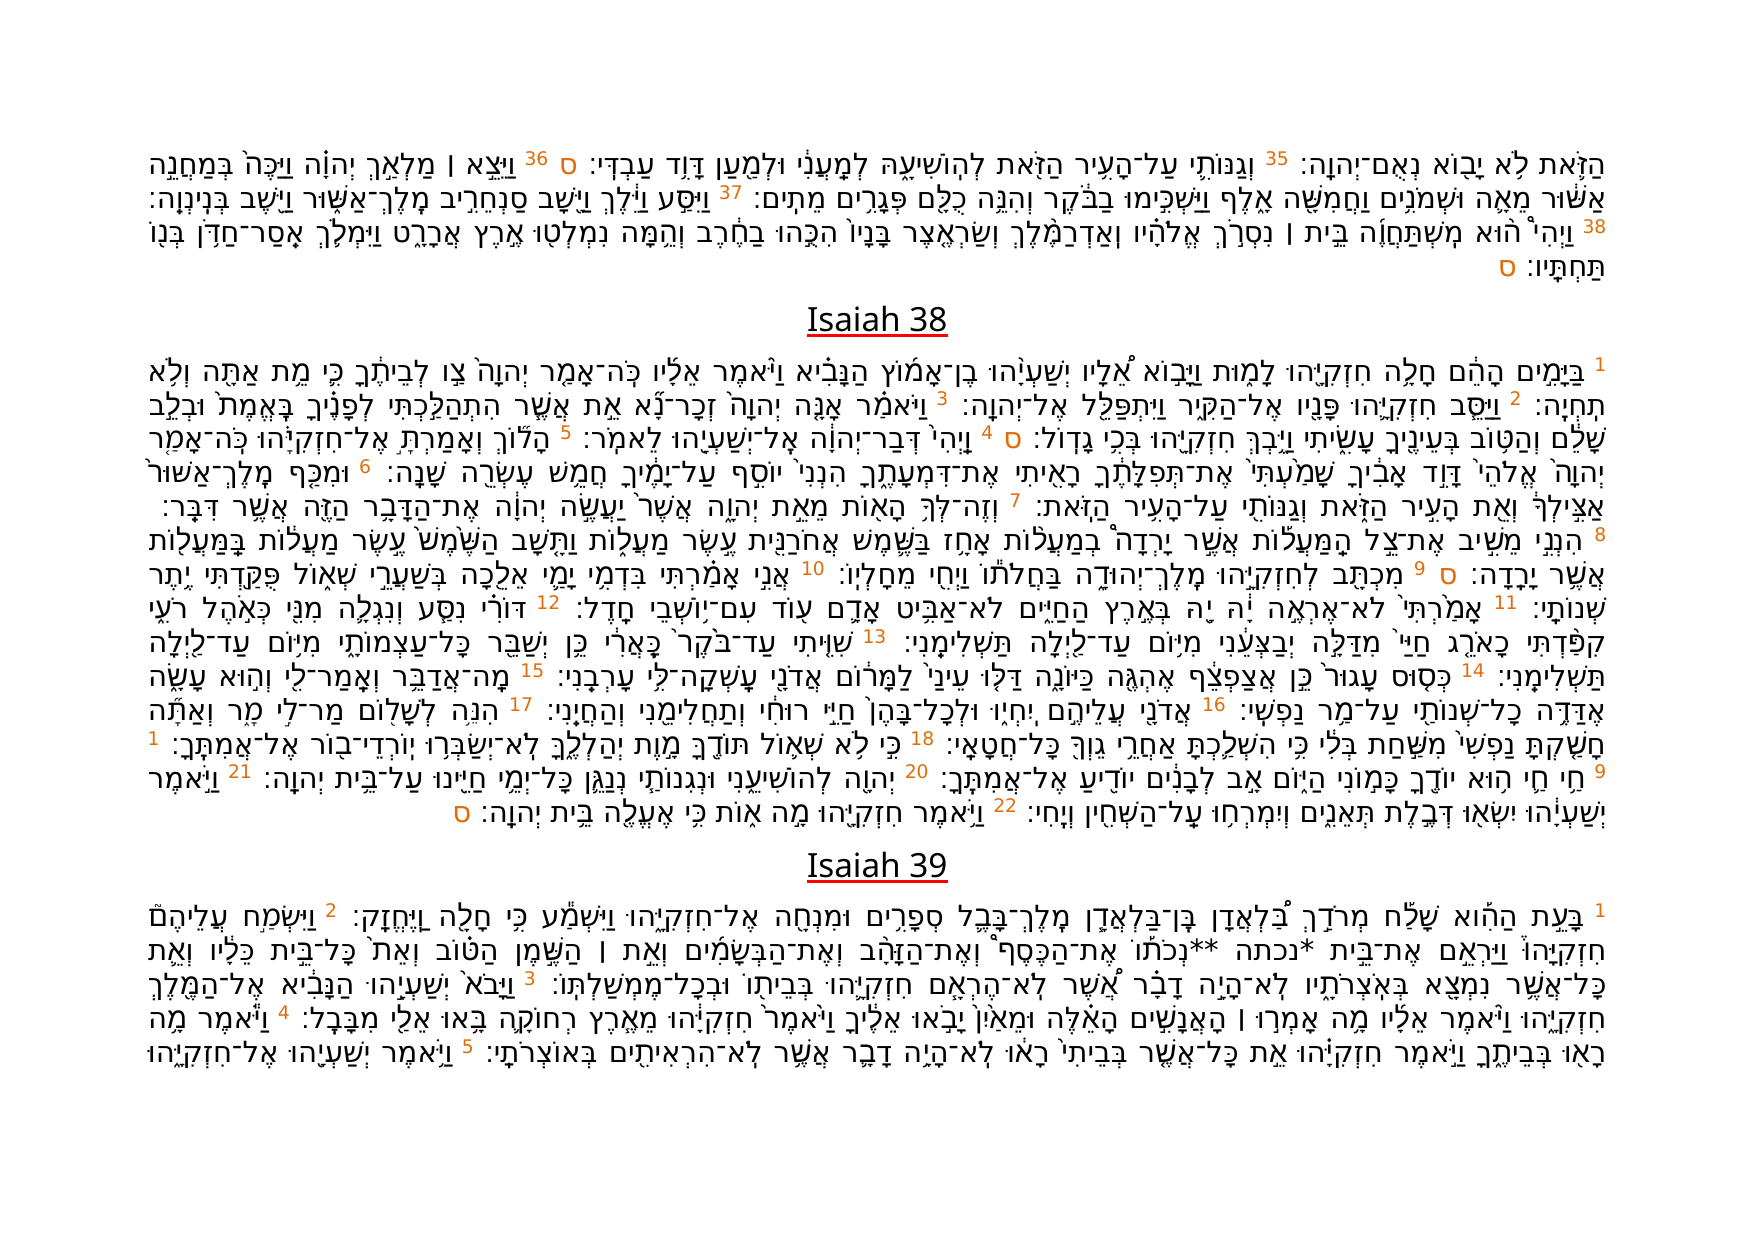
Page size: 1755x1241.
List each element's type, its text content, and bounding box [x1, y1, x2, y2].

text Isaiah 38 [148, 296, 1606, 341]
text 1 בַּיָּמִ֣ים הָהֵ֔ם חָלָ֥ה חִזְקִיָּ֖הוּ לָמ֑וּת וַיָּב֣וֹא אֵ֠לָיו יְשַׁעְיָ֨הוּ בֶן־אָמ֜וֹץ הַנָּבִ֗יא וַיֹּ֨אמֶר אֵלָ֜יו כֹּֽה־אָמַ֤ר יְהוָה֙ צַ֣ו לְבֵיתֶ֔ךָ כִּ֛י מֵ֥ת אַתָּ֖ה וְלֹ֥א תִֽחְיֶֽה׃ ‬‬‬‬‬2 וַיַּסֵּ֧ב חִזְקִיָּ֛הוּ פָּנָ֖יו אֶל־הַקִּ֑יר וַיִּתְפַּלֵּ֖ל אֶל־יְהוָֽה׃ ‬‬‬3 וַיֹּאמַ֗ר אָנָּ֤ה יְהוָה֙ זְכָר־נָ֞א אֵ֣ת אֲשֶׁ֧ר הִתְהַלַּ֣כְתִּי לְפָנֶ֗יךָ בֶּֽאֱמֶת֙ וּבְלֵ֣ב שָׁלֵ֔ם וְהַטּ֥וֹב בְּעֵינֶ֖יךָ עָשִׂ֑יתִי וַיֵּ֥בְךְּ חִזְקִיָּ֖הוּ בְּכִ֥י גָדֽוֹל׃ ס ‬‬‬4 וַֽיְהִי֙ דְּבַר־יְהוָ֔ה אֶֽל־יְשַׁעְיָ֖הוּ לֵאמֹֽר׃ ‬‬‬5 הָל֞וֹךְ וְאָמַרְתָּ֣ אֶל־חִזְקִיָּ֗הוּ כֹּֽה־אָמַ֤ר יְהוָה֙ אֱלֹהֵי֙ דָּוִ֣ד אָבִ֔יךָ שָׁמַ֙עְתִּי֙ אֶת־תְּפִלָּתֶ֔ךָ רָאִ֖יתִי אֶת־דִּמְעָתֶ֑ךָ הִנְנִי֙ יוֹסִ֣ף עַל־יָמֶ֔יךָ חֲמֵ֥שׁ עֶשְׂרֵ֖ה שָׁנָֽה׃ ‬‬‬6 וּמִכַּ֤ף מֶֽלֶךְ־אַשּׁוּר֙ אַצִּ֣ילְךָ֔ וְאֵ֖ת הָעִ֣יר הַזֹּ֑את וְגַנּוֹתִ֖י עַל־הָעִ֥יר הַזֹּֽאת׃ ‬‬‬7 וְזֶה־לְּךָ֥ הָא֖וֹת מֵאֵ֣ת יְהוָ֑ה אֲשֶׁר֙ יַעֲשֶׂ֣ה יְהוָ֔ה אֶת־הַדָּבָ֥ר הַזֶּ֖ה אֲשֶׁ֥ר דִּבֵּֽר׃ ‬‬‬8 הִנְנִ֣י מֵשִׁ֣יב אֶת־צֵ֣ל הַֽמַּעֲל֡וֹת אֲשֶׁ֣ר יָרְדָה֩ בְמַעֲל֨וֹת אָחָ֥ז בַּשֶּׁ֛מֶשׁ אֲחֹרַנִּ֖ית עֶ֣שֶׂר מַעֲל֑וֹת וַתָּ֤שָׁב הַשֶּׁ֙מֶשׁ֙ עֶ֣שֶׂר מַעֲל֔וֹת בַּֽמַּעֲל֖וֹת אֲשֶׁ֥ר יָרָֽדָה׃ ס ‬‬‬9 מִכְתָּ֖ב לְחִזְקִיָּ֣הוּ מֶֽלֶךְ־יְהוּדָ֑ה בַּחֲלֹת֕וֹ וַיְחִ֖י מֵחָלְיֽוֹ׃ ‬‬‬10 אֲנִ֣י אָמַ֗רְתִּי בִּדְמִ֥י יָמַ֛י אֵלֵ֖כָה בְּשַׁעֲרֵ֣י שְׁא֑וֹל פֻּקַּ֖דְתִּי יֶ֥תֶר שְׁנוֹתָֽי׃ ‬‬‬11 אָמַ֙רְתִּי֙ לֹא־אֶרְאֶ֣ה יָ֔הּ יָ֖הּ בְּאֶ֣רֶץ הַחַיִּ֑ים לֹא־אַבִּ֥יט אָדָ֛ם ע֖וֹד עִם־י֥וֹשְׁבֵי חָֽדֶל׃ ‬‬‬12 דּוֹרִ֗י נִסַּ֧ע וְנִגְלָ֛ה מִנִּ֖י כְּאֹ֣הֶל רֹעִ֑י קִפַּ֨דְתִּי כָאֹרֵ֤ג חַיַּי֙ מִדַּלָּ֣ה יְבַצְּעֵ֔נִי מִיּ֥וֹם עַד־לַ֖יְלָה תַּשְׁלִימֵֽנִי׃ ‬‬‬13 שִׁוִּ֤יתִי עַד־בֹּ֙קֶר֙ כּֽ͏ָאֲרִ֔י כֵּ֥ן יְשַׁבֵּ֖ר כָּל־עַצְמוֹתָ֑י מִיּ֥וֹם עַד־לַ֖יְלָה תַּשְׁלִימֵֽנִי׃ ‬‬‬14 כְּס֤וּס עָגוּר֙ כֵּ֣ן אֲצַפְצֵ֔ף אֶהְגֶּ֖ה כַּיּוֹנָ֑ה דַּלּ֤וּ עֵינַי֙ לַמָּר֔וֹם אֲדֹנָ֖י עָֽשְׁקָה־לִּ֥י עָרְבֵֽנִי׃ ‬‬‬15 מָֽה־אֲדַבֵּ֥ר וְאָֽמַר־לִ֖י וְה֣וּא עָשָׂ֑ה אֶדַּדֶּ֥ה כָל־שְׁנוֹתַ֖י עַל־מַ֥ר נַפְשִֽׁי׃ ‬‬‬16 אֲדֹנָ֖י עֲלֵיהֶ֣ם יִֽחְי֑וּ וּלְכָל־בָּהֶן֙ חַיֵּ֣י רוּחִ֔י וְתַחֲלִימֵ֖נִי וְהַחֲיֵֽנִי׃ ‬‬‬17 הִנֵּ֥ה לְשָׁל֖וֹם מַר־לִ֣י מָ֑ר וְאַתָּ֞ה חָשַׁ֤קְתָּ נַפְשִׁי֙ מִשַּׁ֣חַת בְּלִ֔י כִּ֥י הִשְׁלַ֛כְתָּ אַחֲרֵ֥י גֵוְךָ֖ כָּל־חֲטָאָֽי׃ ‬‬‬18 כִּ֣י לֹ֥א שְׁא֛וֹל תּוֹדֶ֖ךָּ מָ֣וֶת יְהַלְלֶ֑ךָּ לֹֽא־יְשַׂבְּר֥וּ יֽוֹרְדֵי־ב֖וֹר אֶל־אֲמִתֶּֽךָ׃ ‬‬‬19 חַ֥י חַ֛י ה֥וּא יוֹדֶ֖ךָ כָּמ֣וֹנִי הַיּ֑וֹם אָ֣ב לְבָנִ֔ים יוֹדִ֖יעַ אֶל־אֲמִתֶּֽךָ׃ ‬‬‬20 יְהוָ֖ה לְהוֹשִׁיעֵ֑נִי וּנְגִנוֹתַ֧י נְנַגֵּ֛ן כָּל־יְמֵ֥י חַיֵּ֖ינוּ עַל־בֵּ֥ית יְהוָֽה׃ ‬‬‬21 וַיֹּ֣אמֶר יְשַׁעְיָ֔הוּ יִשְׂא֖וּ דְּבֶ֣לֶת תְּאֵנִ֑ים וְיִמְרְח֥וּ עַֽל־הַשְּׁחִ֖ין וְיֶֽחִי׃ ‬‬‬22 וַיֹּ֥אמֶר חִזְקִיָּ֖הוּ מָ֣ה א֑וֹת כִּ֥י אֶעֱלֶ֖ה בֵּ֥ית יְהוָֽה׃ ס ‬‬‬‬‬‬‬‬‬‬‬‬‬‬‬‬‬‬‬‬‬‬‬‬ [148, 354, 1606, 829]
text Isaiah 39 [148, 842, 1606, 887]
text 1 בָּעֵ֣ת הַהִ֡וא שָׁלַ֡ח מְרֹדַ֣ךְ בַּ֠לְאֲדָן בֶּֽן־בַּלְאֲדָ֧ן מֶֽלֶךְ־בָּבֶ֛ל סְפָרִ֥ים וּמִנְחָ֖ה אֶל־חִזְקִיָּ֑הוּ וַיִּשְׁמַ֕ע כִּ֥י חָלָ֖ה וֽ͏ַיֶּחֱזָֽק׃ 2 וַיִּשְׂמַ֣ח עֲלֵיהֶם֮ חִזְקִיָּהוּ֒ וַיַּרְאֵ֣ם אֶת־בֵּ֣ית *נכתה **נְכֹת֡וֹ אֶת־הַכֶּסֶף֩ וְאֶת־הַזָּהָ֨ב וְאֶת־הַבְּשָׂמִ֜ים וְאֵ֣ת ׀ הַשֶּׁ֣מֶן הַטּ֗וֹב וְאֵת֙ כָּל־בֵּ֣ית כֵּלָ֔יו וְאֵ֛ת כָּל־אֲשֶׁ֥ר נִמְצָ֖א בְּאֹֽצְרֹתָ֑יו לֹֽא־הָיָ֣ה דָבָ֗ר אֲ֠שֶׁר לֹֽא־הֶרְאָ֧ם חִזְקִיָּ֛הוּ בְּבֵית֖וֹ וּבְכָל־מֶמְשַׁלְתּֽוֹ׃ ‬‬‬3 וַיָּבֹא֙ יְשַׁעְיָ֣הוּ הַנָּבִ֔יא אֶל־הַמֶּ֖לֶךְ חִזְקִיָּ֑הוּ וַיֹּ֨אמֶר אֵלָ֜יו מָ֥ה אָמְר֣וּ ׀ הָאֲנָשִׁ֣ים הָאֵ֗לֶּה וּמֵאַ֙יִן֙ יָבֹ֣אוּ אֵלֶ֔יךָ וַיֹּ֙אמֶר֙ חִזְקִיָּ֔הוּ מֵאֶ֧רֶץ רְחוֹקָ֛ה בָּ֥אוּ אֵלַ֖י מִבָּבֶֽל׃ ‬‬‬4 וַיֹּ֕אמֶר מָ֥ה רָא֖וּ בְּבֵיתֶ֑ךָ וַיֹּ֣אמֶר חִזְקִיָּ֗הוּ אֵ֣ת כָּל־אֲשֶׁ֤ר בְּבֵיתִי֙ רָא֔וּ לֹֽא־הָיָ֥ה דָבָ֛ר אֲשֶׁ֥ר לֹֽא־הִרְאִיתִ֖ים בְּאוֹצְרֹתָֽי׃ ‬‬‬5 וַיֹּ֥אמֶר יְשַׁעְיָ֖הוּ אֶל־חִזְקִיָּ֑הוּ [148, 900, 1606, 1069]
text 1 וַיְהִ֗י כִּשְׁמֹ֙עַ֙ הַמֶּ֣לֶךְ חִזְקִיָּ֔הוּ וַיִּקְרַ֖ע אֶת־בְּגָדָ֑יו וַיִּתְכַּ֣ס בַּשָּׂ֔ק וַיָּבֹ֖א בֵּ֥ית יְהוָֽה׃ 2 וַ֠יִּשְׁלַח אֶת־אֶלְיָקִ֨ים אֲשֶׁר־עַל־הַבַּ֜יִת וְאֵ֣ת ׀ שֶׁבְנָ֣א הַסּוֹפֵ֗ר וְאֵת֙ זִקְנֵ֣י הַכֹּהֲנִ֔ים מִתְכַּסִּ֖ים בַּשַּׂקִּ֑ים אֶל־יְשַֽׁעְיָ֥הוּ בֶן־אָמ֖וֹץ הַנָּבִֽיא׃ ‬‬‬3 וַיֹּאמְר֣וּ אֵלָ֗יו כֹּ֚ה אָמַ֣ר חִזְקִיָּ֔הוּ יוֹם־צָרָ֧ה וְתוֹכֵחָ֛ה וּנְאָצָ֖ה הַיּ֣וֹם הַזֶּ֑ה כִּ֣י בָ֤אוּ בָנִים֙ עַד־מַשְׁבֵּ֔ר וְכֹ֥חַ אַ֖יִן לְלֵדָֽה׃ ‬‬‬4 אוּלַ֡י יִשְׁמַע֩ יְהוָ֨ה אֱלֹהֶ֜יךָ אֵ֣ת ׀ דִּבְרֵ֣י רַב־שָׁקֵ֗ה אֲשֶׁר֩ שְׁלָח֨וֹ מֶֽלֶךְ־אַשּׁ֤וּר ׀ אֲדֹנָיו֙ לְחָרֵף֙ אֱלֹהִ֣ים חַ֔י וְהוֹכִ֙יחַ֙ בַּדְּבָרִ֔ים אֲשֶׁ֥ר שָׁמַ֖ע יְהוָ֣ה אֱלֹהֶ֑יךָ וְנָשָׂ֣אתָ תְפִלָּ֔ה בְּעַ֥ד הַשְּׁאֵרִ֖ית הַנִּמְצָאָֽה ׃ ‬‬‬‬5 וַיָּבֹ֗אוּ עַבְדֵ֛י הַמֶּ֥לֶךְ חִזְקִיָּ֖הוּ אֶל־יְשַׁעְיָֽהוּ׃ ‬‬‬6 וַיֹּ֤אמֶר אֲלֵיהֶם֙ יְשַֽׁעְיָ֔הוּ כֹּ֥ה תֹאמְר֖וּן אֶל־אֲדֹנֵיכֶ֑ם כֹּ֣ה ׀ אָמַ֣ר יְהוָ֗ה אַל־תִּירָא֙ מִפְּנֵ֤י הַדְּבָרִים֙ אֲשֶׁ֣ר שָׁמַ֔עְתָּ אֲשֶׁ֧ר גִּדְּפ֛וּ נַעֲרֵ֥י מֶלֶךְ־אַשּׁ֖וּר אוֹתִֽי׃ ‬‬‬7 הִנְנִ֨י נוֹתֵ֥ן בּוֹ֙ ר֔וּחַ וְשָׁמַ֥ע שְׁמוּעָ֖ה וְשָׁ֣ב אֶל־אַרְצ֑וֹ וְהִפַּלְתִּ֥יו בַּחֶ֖רֶב בְּאַרְצֽוֹ׃ ‬‬‬8 וַיָּ֙שָׁב֙ רַב־שָׁקֵ֔ה וַיִּמְצָא֙ אֶת־מֶ֣לֶךְ אַשּׁ֔וּר נִלְחָ֖ם עַל־לִבְנָ֑ה כִּ֣י שָׁמַ֔ע כִּ֥י נָסַ֖ע מִלָּכִֽישׁ׃ ‬‬‬9 וַיִּשְׁמַ֗ע עַל־תִּרְהָ֤קָה מֶֽלֶךְ־כּוּשׁ֙ לֵאמֹ֔ר יָצָ֖א לְהִלָּחֵ֣ם אִתָּ֑ךְ וַיִּשְׁמַע֙ וַיִּשְׁלַ֣ח מַלְאָכִ֔ים אֶל־חִזְקִיָּ֖הוּ לֵאמֹֽר׃ ‬‬‬10 כֹּ֣ה תֹאמְר֗וּן אֶל־חִזְקִיָּ֤הוּ מֶֽלֶךְ־יְהוּדָה֙ לֵאמֹ֔ר אַל־יַשִּֽׁאֲךָ֣ אֱלֹהֶ֔יךָ אֲשֶׁ֥ר אַתָּ֛ה בּוֹטֵ֥חַ בּ֖וֹ לֵאמֹ֑ר לֹ֤א תִנָּתֵן֙ יְר֣וּשָׁלִַ֔ם בְּיַ֖ד מֶ֥לֶךְ אַשּֽׁוּר׃ ‬‬‬11 הִנֵּ֣ה ׀ אַתָּ֣ה שָׁמַ֗עְתָּ אֲשֶׁ֨ר עָשׂ֜וּ מַלְכֵ֥י אַשּׁ֛וּר לְכָל־הָאֲרָצ֖וֹת לְהַחֲרִימָ֑ם וְאַתָּ֖ה תִּנָּצֵֽל׃ ‬‬‬12 הַהִצִּ֨ילוּ אוֹתָ֜ם אֱלֹהֵ֤י הַגּוֹיִם֙ אֲשֶׁ֣ר הִשְׁחִ֣יתוּ אֲבוֹתַ֔י אֶת־גּוֹזָ֖ן וְאֶת־חָרָ֑ן וְרֶ֥צֶף וּבְנֵי־עֶ֖דֶן אֲשֶׁ֥ר בִּתְלַשָּֽׂר׃ ‬‬‬13 אַיֵּ֤ה מֶֽלֶךְ־חֲמָת֙ וּמֶ֣לֶךְ אַרְפָּ֔ד וּמֶ֖לֶךְ לָעִ֣יר סְפַרְוָ֑יִם הֵנַ֖ע וְעִוָּֽה׃ ‬‬‬14 וַיִּקַּ֨ח חִזְקִיָּ֧הוּ אֶת־הַסְּפָרִ֛ים מִיַּ֥ד הַמַּלְאָכִ֖ים וַיִּקְרָאֵ֑הוּ וַיַּ֙עַל֙ בֵּ֣ית יְהוָ֔ה וַיִּפְרְשֵׂ֥הוּ חִזְקִיָּ֖הוּ לִפְנֵ֥י יְהוָֽה׃ ‬‬‬15 וַיִּתְפַּלֵּל֙ חִזְקִיָּ֔הוּ אֶל־יְהוָ֖ה לֵאמֹֽר׃ ‬‬‬16 יְהוָ֨ה צְבָא֜וֹת אֱלֹהֵ֤י יִשְׂרָאֵל֙ יֹשֵׁ֣ב הַכְּרֻבִ֔ים אַתָּה־ה֤וּא הָֽאֱלֹהִים֙ לְבַדְּךָ֔ לְכֹ֖ל מַמְלְכ֣וֹת הָאָ֑רֶץ אַתָּ֣ה עָשִׂ֔יתָ אֶת־הַשָּׁמַ֖יִם וְאֶת־הָאָֽרֶץ׃ ‬‬‬17 הַטֵּ֨ה יְהוָ֤ה ׀ אָזְנְךָ֙ וּֽשְׁמָ֔ע פְּקַ֧ח יְהוָ֛ה עֵינֶ֖ךָ וּרְאֵ֑ה וּשְׁמַ֗ע אֵ֚ת כָּל־דִּבְרֵ֣י סַנְחֵרִ֔יב אֲשֶׁ֣ר שָׁלַ֔ח לְחָרֵ֖ף אֱלֹהִ֥ים חָֽי׃ ‬‬‬18 אָמְנָ֖ם יְהוָ֑ה הֶחֱרִ֜יבוּ מַלְכֵ֥י אַשּׁ֛וּר אֶת־כָּל־הָאֲרָצ֖וֹת וְאֶת־אַרְצָֽם׃ ‬‬‬19 וְנָתֹ֥ן אֶת־אֱלֹהֵיהֶ֖ם בָּאֵ֑שׁ כִּי֩ לֹ֨א אֱלֹהִ֜ים הֵ֗מָּה כִּ֣י אִם־מַעֲשֵׂ֧ה יְדֵֽי־אָדָ֛ם עֵ֥ץ וָאֶ֖בֶן וַֽיְאַבְּדֽוּם׃ ‬‬‬20 וְעַתָּה֙ יְהוָ֣ה אֱלֹהֵ֔ינוּ הוֹשִׁיעֵ֖נוּ מִיָד֑וֹ וְיֵֽדְעוּ֙ כָּל־מַמְלְכ֣וֹת הָאָ֔רֶץ כִּֽי־אַתָּ֥ה יְהוָ֖ה לְבַדֶּֽךָ׃ ‬‬‬21 וַיִּשְׁלַח֙ יְשַֽׁעְיָ֣הוּ בֶן־אָמ֔וֹץ אֶל־חִזְקִיָּ֖הוּ לֵאמֹ֑ר כֹּֽה־אָמַ֤ר יְהוָה֙ אֱלֹהֵ֣י יִשְׂרָאֵ֔ל אֲשֶׁר֙ הִתְפַּלַּ֣לְתָּ אֵלַ֔י אֶל־סַנְחֵרִ֖יב מֶ֥לֶךְ אַשּֽׁוּר׃ ‬‬‬22 זֶ֣ה הַדָּבָ֔ר אֲשֶׁר־דִּבֶּ֥ר יְהוָ֖ה עָלָ֑יו בָּזָ֨ה לְךָ֜ לָעֲגָ֣ה לְךָ֗ בְּתוּלַת֙ בַּת־צִיּ֔וֹן אַחֲרֶ֙יךָ֙ רֹ֣אשׁ הֵנִ֔יעָה בַּ֖ת יְרוּשָׁלָֽ͏ִם׃ ‬‬‬23 אֶת־מִ֤י חֵרַ֙פְתָּ֙ וְגִדַּ֔פְתָּ וְעַל־מִ֖י הֲרִימ֣וֹתָה קּ֑וֹל וַתִּשָּׂ֥א מָר֛וֹם עֵינֶ֖יךָ אֶל־קְד֥וֹשׁ יִשְׂרָאֵֽל׃ ‬‬‬24 בְּיַ֣ד עֲבָדֶיךָ֮ חֵרַ֣פְתָּ ׀ אֲדֹנָי֒ וַתֹּ֗אמֶר בְּרֹ֥ב רִכְבִּ֛י אֲנִ֥י עָלִ֛יתִי מְר֥וֹם הָרִ֖ים יַרְכְּתֵ֣י לְבָנ֑וֹן וְאֶכְרֹ֞ת קוֹמַ֤ת אֲרָזָיו֙ מִבְחַ֣ר בְּרֹשָׁ֔יו וְאָבוֹא֙ מְר֣וֹם קִצּ֔וֹ יַ֖עַר כַּרְמִלּֽוֹ׃ ‬‬‬25 אֲנִ֥י קַ֖רְתִּי וְשָׁתִ֣יתִי מָ֑יִם וְאַחְרִב֙ בְּכַף־פְּעָמַ֔י כֹּ֖ל יְאֹרֵ֥י מָצֽוֹר׃ ‬‬‬26 הֲלֽוֹא־שָׁמַ֤עְתָּ לְמֵֽרָחוֹק֙ אוֹתָ֣הּ עָשִׂ֔יתִי מִ֥ימֵי קֶ֖דֶם וִיצַרְתִּ֑יהָ עַתָּ֣ה הֲבֵאתִ֔יהָ וּתְהִ֗י לְהַשְׁא֛וֹת גַּלִּ֥ים נִצִּ֖ים עָרִ֥ים בְּצֻרֽוֹת׃ ‬‬‬27 וְיֹֽשְׁבֵיהֶן֙ קִצְרֵי־יָ֔ד חַ֖תּוּ וָבֹ֑שׁוּ הָי֞וּ עֵ֤שֶׂב שָׂדֶה֙ וִ֣ירַק דֶּ֔שֶׁא חֲצִ֣יר גַּגּ֔וֹת וּשְׁדֵמָ֖ה לִפְנֵ֥י קָמָֽה׃ ‬‬‬28 וְשִׁבְתְּךָ֛ וְצֵאתְךָ֥ וּבוֹאֲךָ֖ יָדָ֑עְתִּי וְאֵ֖ת הִֽתְרַגֶּזְךָ֥ אֵלָֽי׃ ‬‬‬29 יַ֚עַן הִתְרַגֶּזְךָ֣ אֵלַ֔י וְשַׁאֲנַנְךָ֖ עָלָ֣ה בְאָזְנָ֑י וְשַׂמְתִּ֨י חַחִ֜י בְּאַפֶּ֗ךָ וּמִתְגִּי֙ בִּשְׂפָתֶ֔יךָ וַהֲשִׁ֣יבֹתִ֔יךָ בַּדֶּ֖רֶךְ אֲשֶׁר־בָּ֥אתָ בָּֽהּ׃ ‬‬‬30 וְזֶה־לְּךָ֣ הָא֔וֹת אָכ֤וֹל הַשָּׁנָה֙ סָפִ֔יחַ וּבַשָּׁנָ֥ה הַשֵּׁנִ֖ית שָׁחִ֑יס וּבַשָּׁנָ֣ה הַשְּׁלִישִׁ֗ית זִרְע֧וּ וְקִצְר֛וּ וְנִטְע֥וּ כְרָמִ֖ים *ואכול **וְאִכְל֥וּ פִרְיָֽם׃ ‬‬‬31 וְיָ֨סְפָ֜ה פְּלֵיטַ֧ת בֵּית־יְהוּדָ֛ה הַנִּשְׁאָרָ֖ה שֹׁ֣רֶשׁ לְמָ֑טָּה וְעָשָׂ֥ה פְרִ֖י לְמָֽעְלָה׃ ‬‬‬32 כִּ֤י מִירֽוּשָׁלִַ֙ם֙ תֵּצֵ֣א שְׁאֵרִ֔ית וּפְלֵיטָ֖ה מֵהַ֣ר צִיּ֑וֹן קִנְאַ֛ת יְהוָ֥ה צְבָא֖וֹת תַּֽעֲשֶׂה־זֹּֽאת׃ ס ‬‬‬33 לָכֵ֗ן כֹּֽה־אָמַ֤ר יְהוָה֙ אֶל־מֶ֣לֶךְ אַשּׁ֔וּר לֹ֤א יָבוֹא֙ אֶל־הָעִ֣יר הַזֹּ֔את וְלֹֽא־יוֹרֶ֥ה שָׁ֖ם חֵ֑ץ וְלֹֽא־יְקַדְּמֶ֣נָּה מָגֵ֔ן וְלֹֽא־יִשְׁפֹּ֥ךְ עֳלֶ֖יהָ סֹלְלָֽה׃ ‬‬‬34 בַּדֶּ֥רֶךְ אֲשֶׁר־בָּ֖א בָּ֣הּ יָשׁ֑וּב וְאֶל־הָעִ֥יר הַזֹּ֛את לֹ֥א יָב֖וֹא נְאֻם־יְהוָֽה׃ ‬‬‬35 וְגַנּוֹתִ֛י עַל־הָעִ֥יר הַזֹּ֖את לְהֽוֹשִׁיעָ֑הּ לְמַֽעֲנִ֔י וּלְמַ֖עַן דָּוִ֥ד עַבְדִּֽי׃ ס ‬‬‬36 וַיֵּצֵ֣א ׀ מַלְאַ֣ךְ יְהוָ֗ה וַיַּכֶּה֙ בְּמַחֲנֵ֣ה אַשּׁ֔וּר מֵאָ֛ה וּשְׁמֹנִ֥ים וַחֲמִשָּׁ֖ה אָ֑לֶף וַיַּשְׁכִּ֣ימוּ בַבֹּ֔קֶר וְהִנֵּ֥ה כֻלָּ֖ם פְּגָרִ֥ים מֵתִֽים׃ ‬‬‬37 וַיִּסַּ֣ע וַיֵּ֔לֶךְ וַיָּ֖שָׁב סַנְחֵרִ֣יב מֶֽלֶךְ־אַשּׁ֑וּר וַיֵּ֖שֶׁב בְּנִֽינְוֵֽה׃ ‬‬‬38 וַיְהִי֩ ה֨וּא מִֽשְׁתַּחֲוֶ֜ה בֵּ֣ית ׀ נִסְרֹ֣ךְ אֱלֹהָ֗יו וְֽאַדְרַמֶּ֨לֶךְ וְשַׂרְאֶ֤צֶר בָּנָיו֙ הִכֻּ֣הוּ בַחֶ֔רֶב וְהֵ֥מָּה נִמְלְט֖וּ אֶ֣רֶץ אֲרָרָ֑ט וַיִּמְלֹ֛ךְ אֵֽסַר־חַדֹּ֥ן בְּנ֖וֹ תַּחְתָּֽיו׃ ס ‬‬‬‬‬‬‬‬‬‬‬‬‬‬‬‬‬‬‬‬‬‬‬‬‬‬‬‬‬‬‬‬‬‬‬‬‬‬‬‬ [148, 148, 1606, 283]
